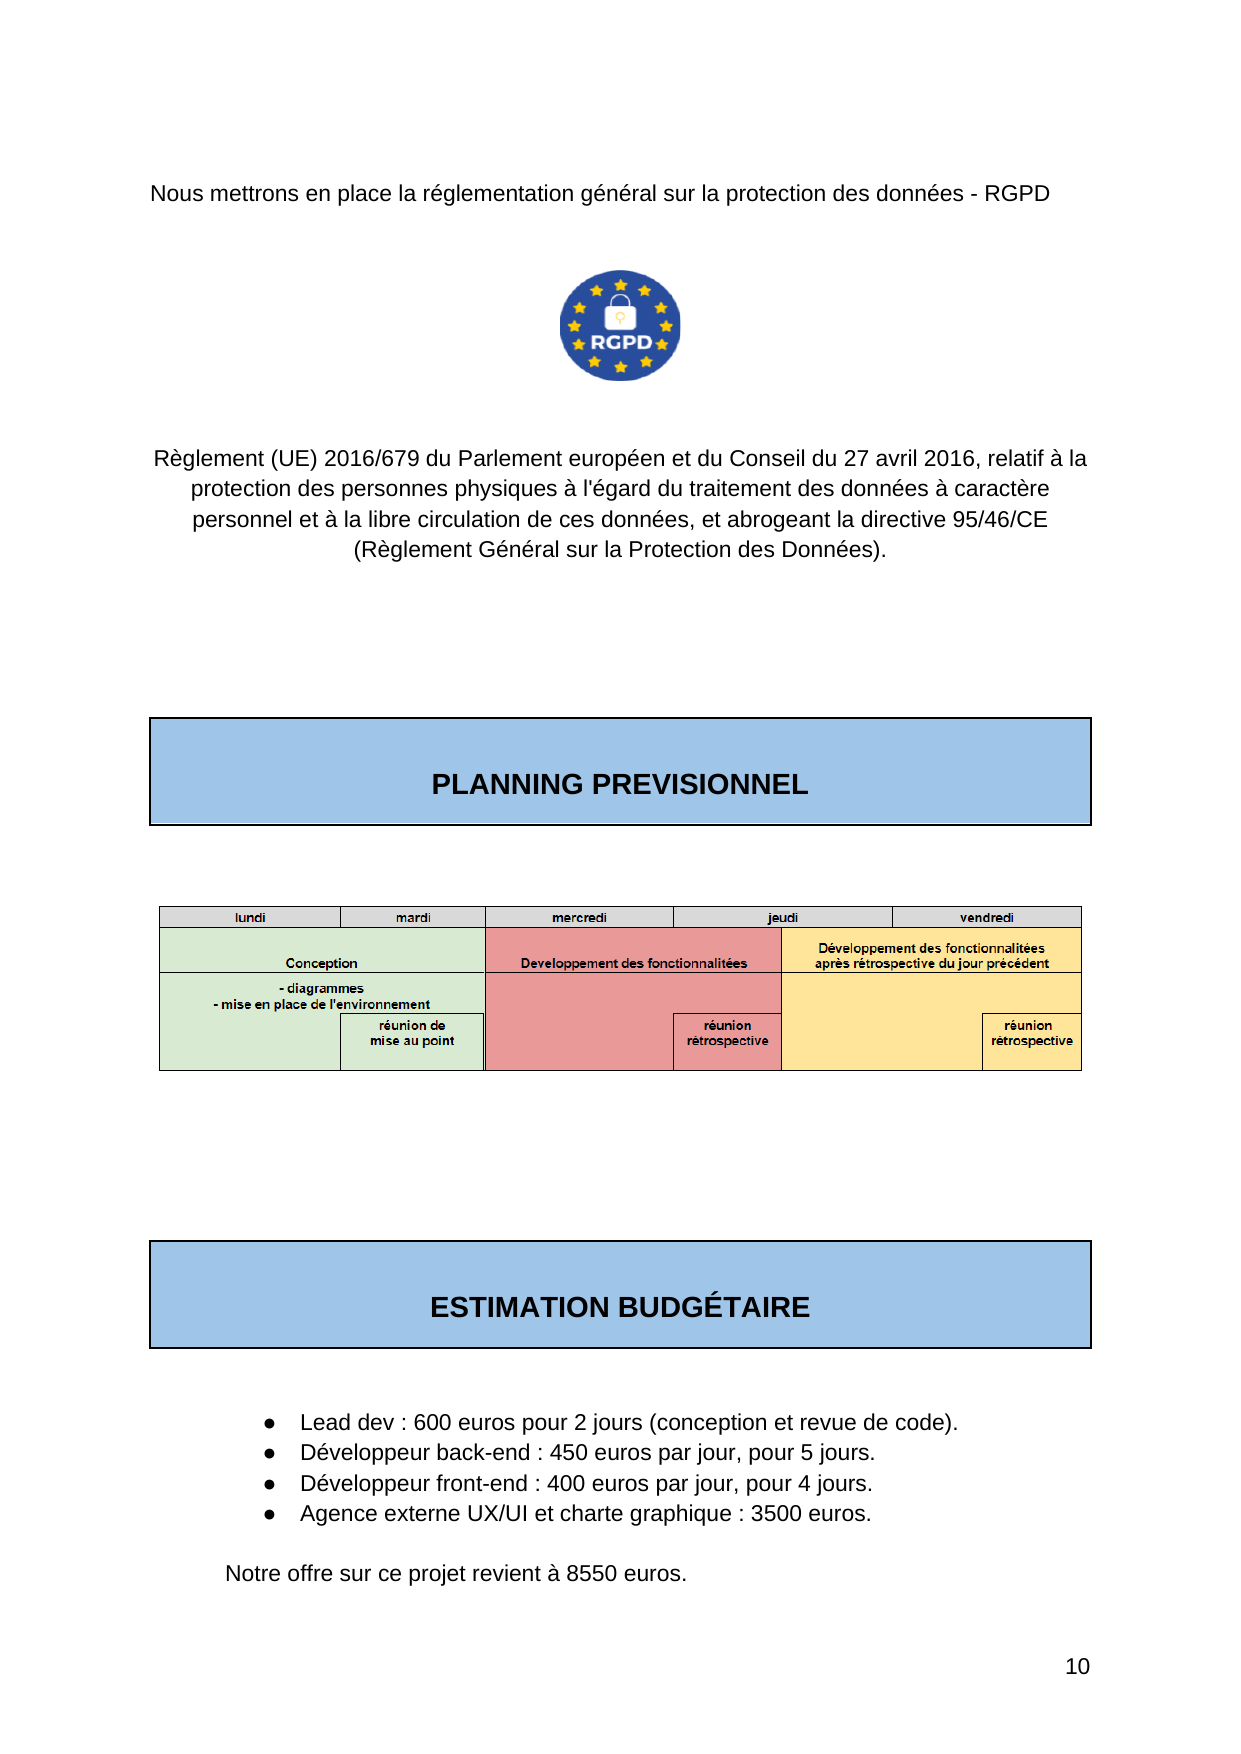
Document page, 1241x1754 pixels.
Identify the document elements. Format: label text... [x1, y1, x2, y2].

list Développeur front-end : 400 euros par jour, pour 4 jours. [262, 1469, 1090, 1496]
picture [560, 270, 681, 381]
table_header ESTIMATION BUDGÉTAIRE [151, 1242, 1090, 1347]
text Règlement (UE) 2016/679 du Parlement européen et du Conseil du 27 avril 2016, relatif à la protection des personnes physiques à l'égard du traitement des données à caractère personnel et à la libre circulation de ces données, et abrogeant la directive 95/46/CE (Règlement Général sur la Protection des Données). [150, 445, 1090, 562]
picture [150, 897, 1091, 1077]
list Développeur back-end : 450 euros par jour, pour 5 jours. [262, 1439, 1090, 1466]
table_header PLANNING PREVISIONNEL [151, 719, 1090, 823]
text Nous mettrons en place la réglementation général sur la protection des données - RGPD [150, 180, 1090, 207]
text Notre offre sur ce projet revient à 8550 euros. [150, 1560, 1090, 1587]
list Agence externe UX/UI et charte graphique : 3500 euros. [262, 1500, 1090, 1526]
list Lead dev : 600 euros pour 2 jours (conception et revue de code). [262, 1409, 1090, 1436]
